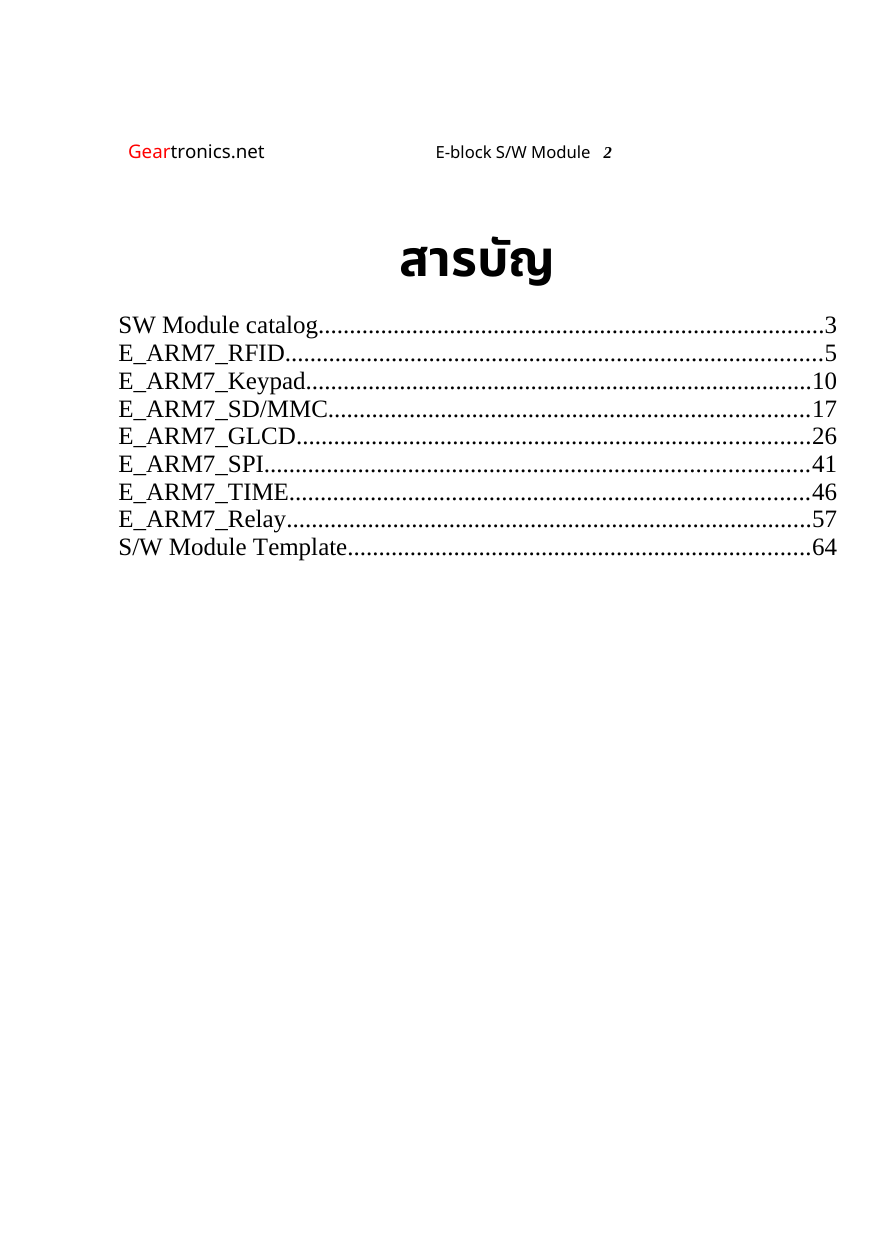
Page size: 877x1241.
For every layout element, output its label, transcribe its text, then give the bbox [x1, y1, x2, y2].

text E_ARM7_Relay 57 [118, 506, 837, 533]
text S/W Module Template 64 [118, 533, 837, 561]
text E_ARM7_RFID 5 [118, 339, 837, 367]
text E_ARM7_SPI 41 [118, 450, 837, 478]
subtitle สารบัญ [118, 224, 837, 299]
text SW Module catalog 3 [118, 312, 837, 339]
text E_ARM7_TIME 46 [118, 478, 837, 506]
text E_ARM7_GLCD 26 [118, 422, 837, 450]
text E_ARM7_SD/MMC 17 [118, 395, 837, 422]
text E_ARM7_Keypad 10 [118, 367, 837, 395]
